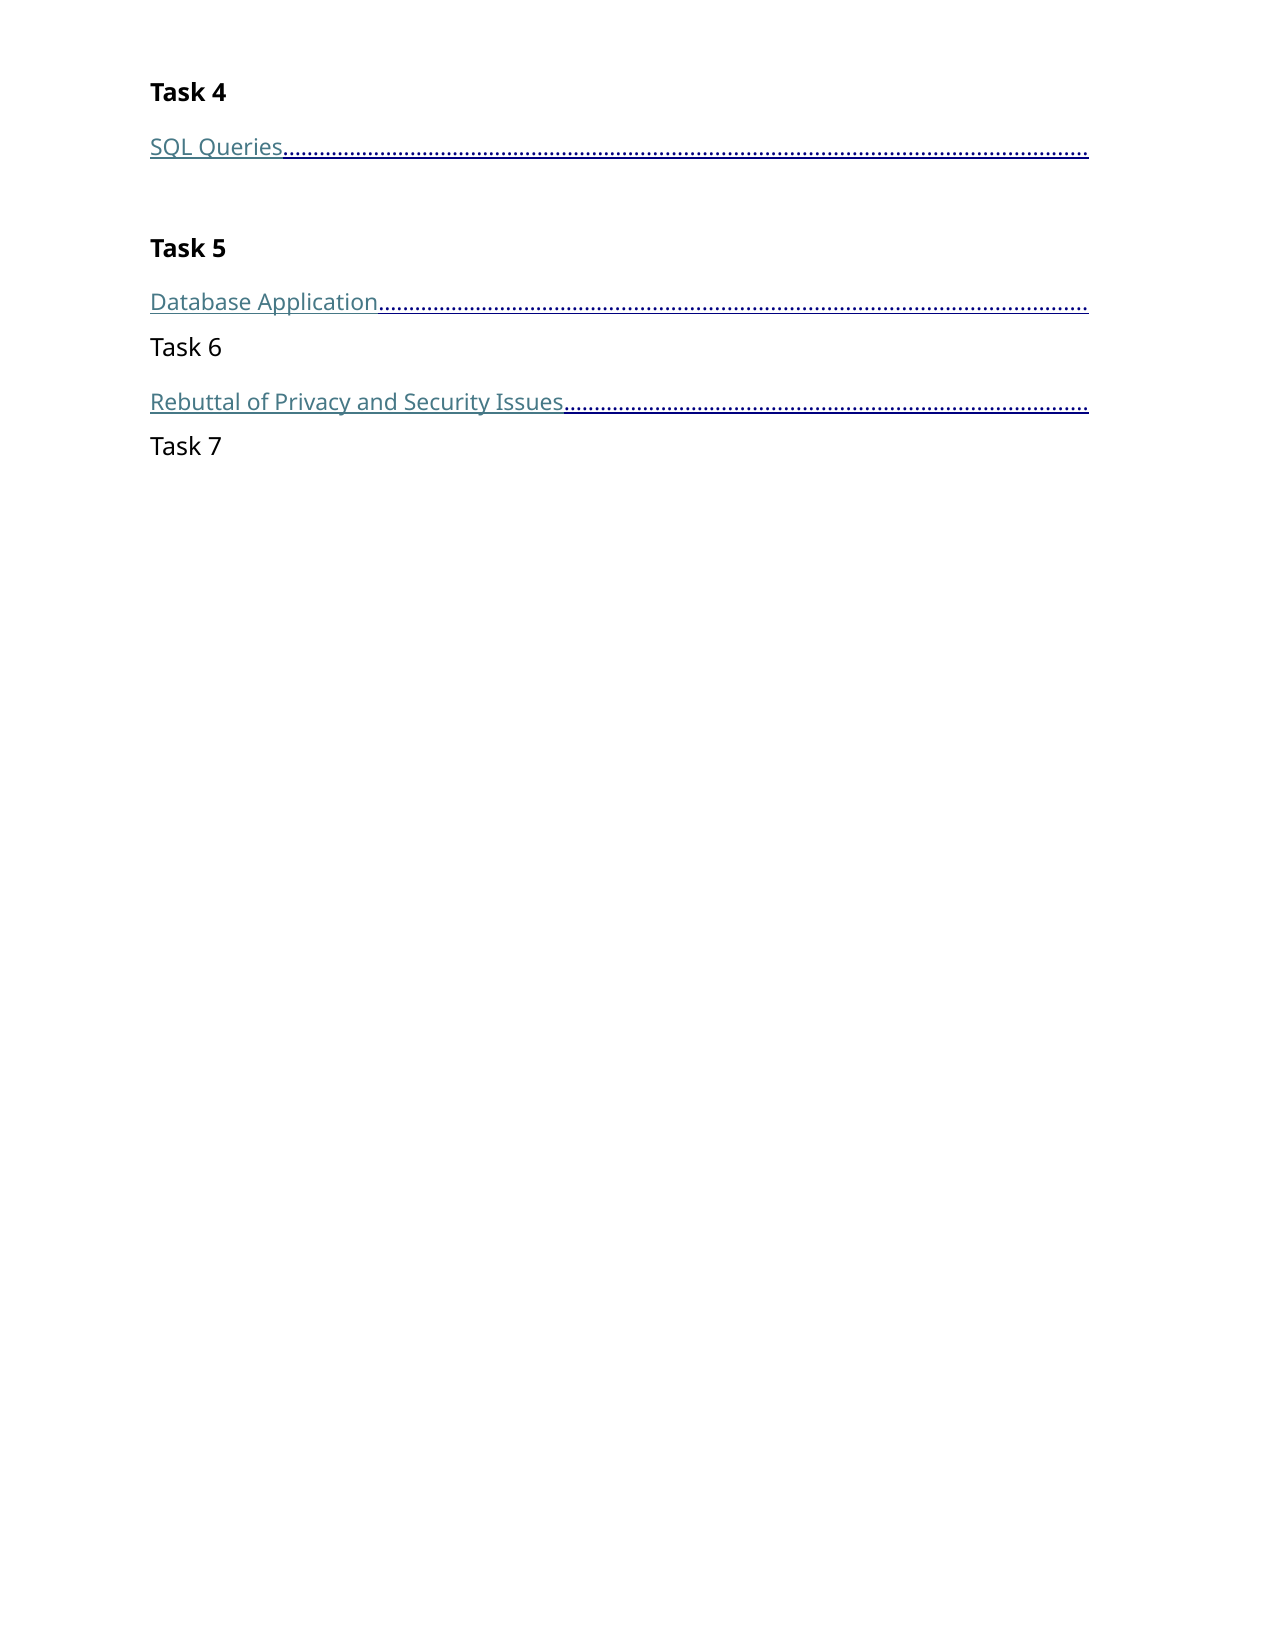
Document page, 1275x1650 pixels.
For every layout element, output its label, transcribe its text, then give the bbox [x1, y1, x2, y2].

text Task 4 [150, 75, 1125, 109]
text Task 5 [150, 230, 1125, 264]
text SQL Queries [150, 131, 1125, 162]
text Rebuttal of Privacy and Security Issues [150, 385, 1125, 417]
text Task 7 [150, 429, 1125, 463]
text Task 6 [150, 329, 1125, 364]
text Database Application [150, 286, 1125, 317]
